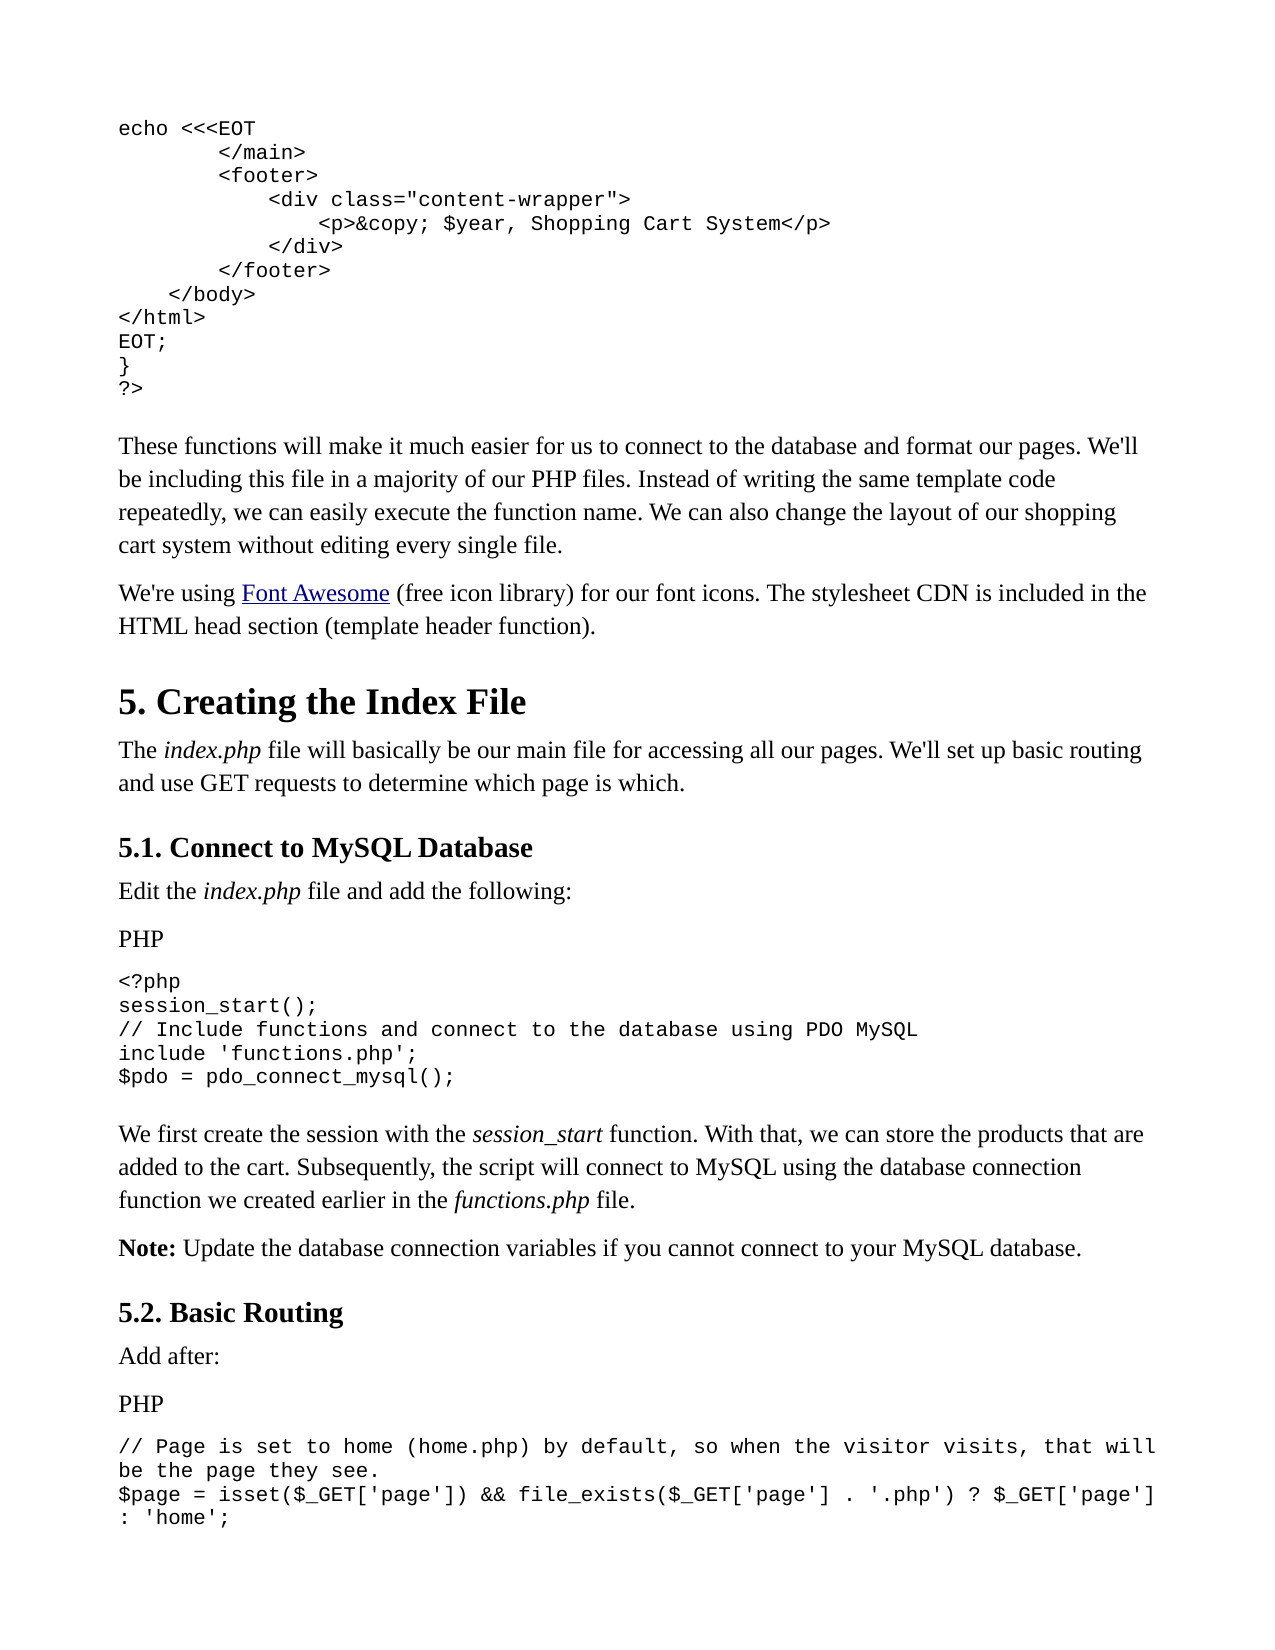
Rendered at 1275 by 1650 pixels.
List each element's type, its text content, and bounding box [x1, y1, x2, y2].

text // Include functions and connect to the database using PDO MySQL [118, 1019, 1157, 1042]
text PHP [118, 924, 1157, 953]
text These functions will make it much easier for us to connect to the database and format our pages. We'll be including this file in a majority of our PHP files. Instead of writing the same template code repeatedly, we can easily execute the function name. We can also change the layout of our shopping cart system without editing every single file. [118, 431, 1157, 559]
text echo <<<EOT [118, 118, 1157, 142]
text PHP [118, 1389, 1157, 1417]
text } [118, 354, 1157, 378]
text </div> [118, 236, 1157, 260]
text We're using Font Awesome (free icon library) for our font icons. The stylesheet CDN is included in the HTML head section (template header function). [118, 578, 1157, 640]
text ?> [118, 378, 1157, 402]
text <?php [118, 972, 1157, 995]
text EOT; [118, 331, 1157, 354]
text </html> [118, 307, 1157, 331]
subtitle 5.1. Connect to MySQL Database [118, 830, 1157, 864]
text session_start(); [118, 995, 1157, 1019]
text Edit the index.php file and add the following: [118, 876, 1157, 905]
text <footer> [118, 165, 1157, 189]
text $page = isset($_GET['page']) && file_exists($_GET['page'] . '.php') ? $_GET['page'] : 'home'; [118, 1484, 1157, 1531]
text // Page is set to home (home.php) by default, so when the visitor visits, that will be the page they see. [118, 1436, 1157, 1484]
text Note: Update the database connection variables if you cannot connect to your MySQL database. [118, 1233, 1157, 1262]
text $pdo = pdo_connect_mysql(); [118, 1066, 1157, 1090]
text </footer> [118, 260, 1157, 284]
text Add after: [118, 1341, 1157, 1370]
text The index.php file will basically be our main file for accessing all our pages. We'll set up basic routing and use GET requests to determine which page is which. [118, 735, 1157, 797]
text <div class="content-wrapper"> [118, 189, 1157, 213]
subtitle 5. Creating the Index File [118, 679, 1157, 723]
text include 'functions.php'; [118, 1042, 1157, 1066]
text </main> [118, 142, 1157, 165]
text </body> [118, 284, 1157, 307]
text <p>&copy; $year, Shopping Cart System</p> [118, 213, 1157, 236]
text We first create the session with the session_start function. With that, we can store the products that are added to the cart. Subsequently, the script will connect to MySQL using the database connection function we created earlier in the functions.php file. [118, 1119, 1157, 1214]
subtitle 5.2. Basic Routing [118, 1295, 1157, 1329]
